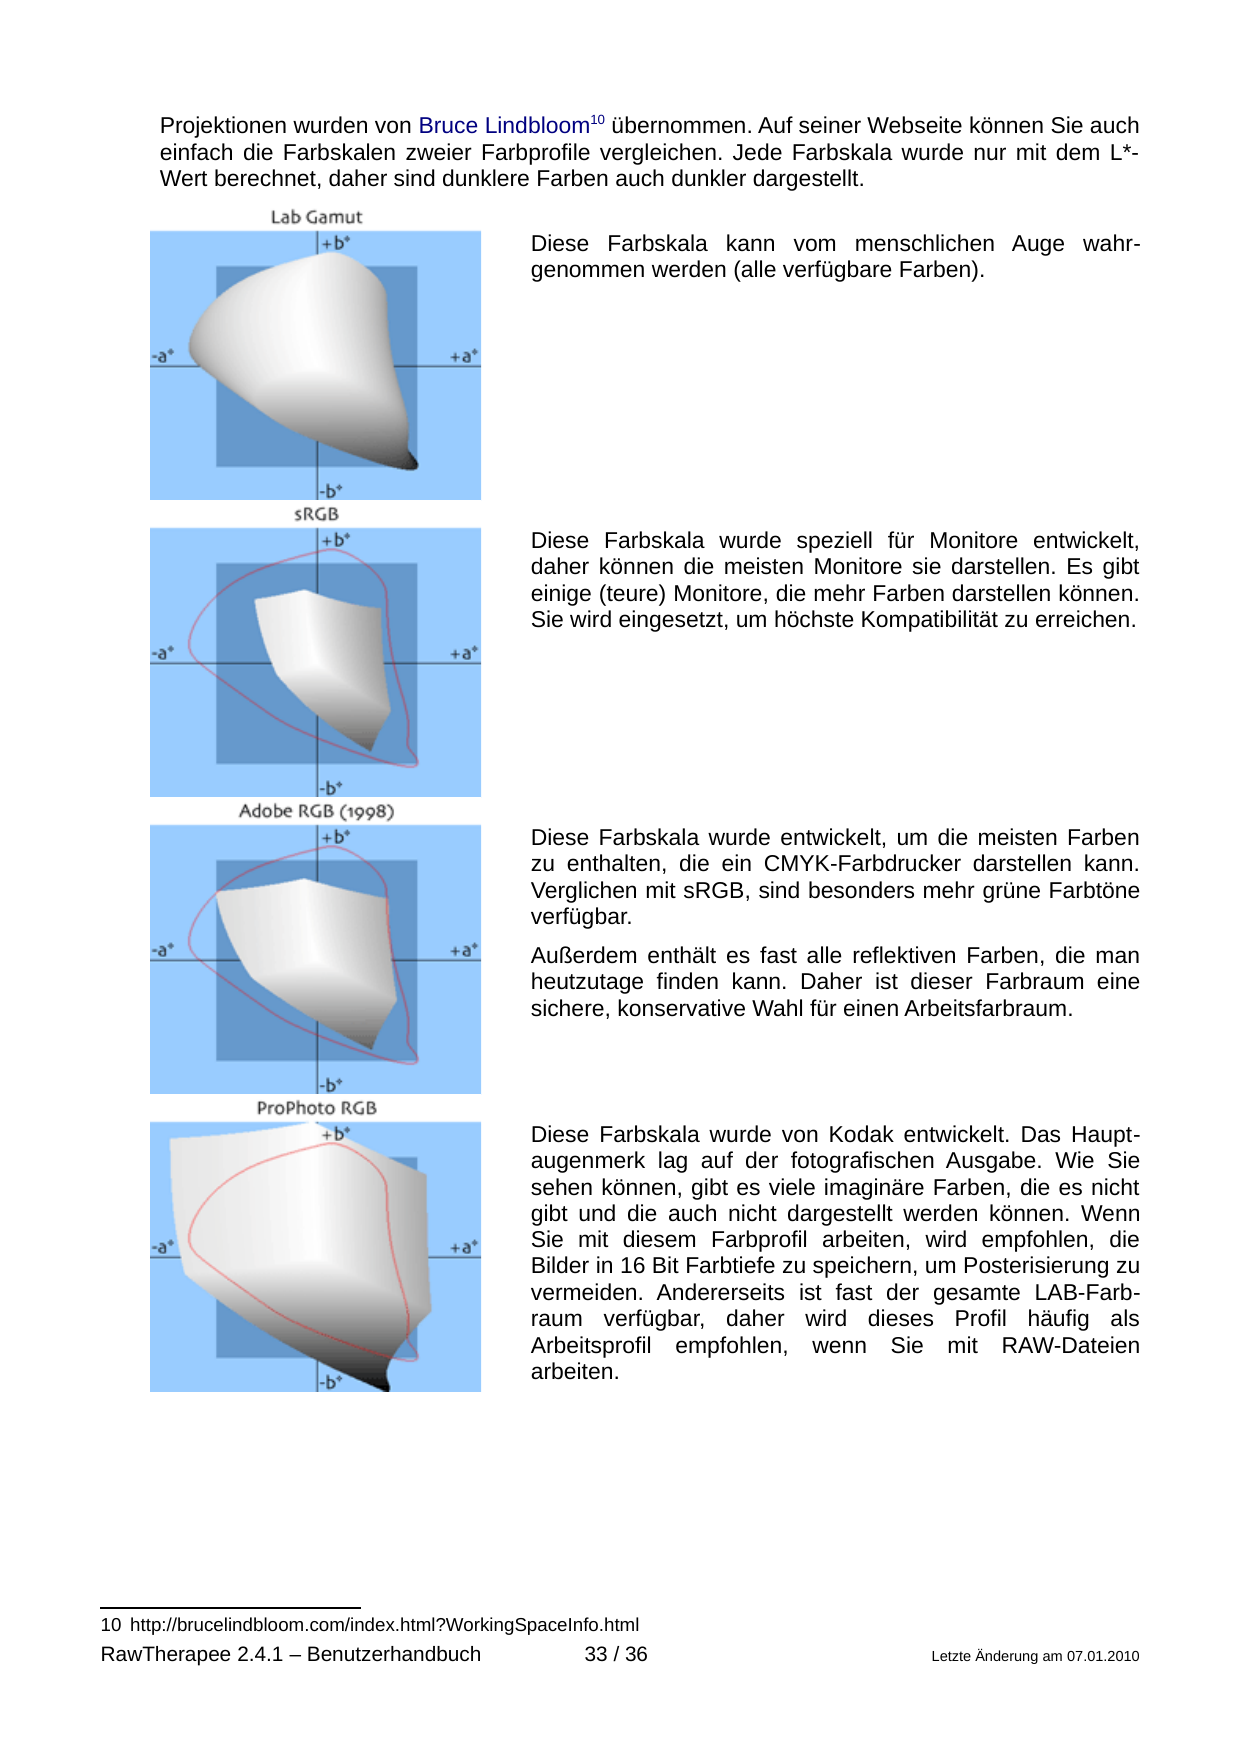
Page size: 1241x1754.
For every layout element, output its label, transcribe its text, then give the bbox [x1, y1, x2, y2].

table_cell [482, 1094, 531, 1391]
table_header [100, 204, 150, 501]
table_cell [482, 798, 531, 1094]
text http://brucelindbloom.com/index.html?WorkingSpaceInfo.html [100, 1614, 1140, 1636]
table_cell Diese Farbskala wurde von Kodak entwickelt. Das Haupt­augen­merk lag auf der fotografischen Ausgabe. Wie Sie sehen können, gibt es viele imaginäre Farben, die es nicht gibt und die auch nicht dargestellt werden können. Wenn Sie mit diesem Farbprofil arbeiten, wird empfohlen, die Bilder in 16 Bit Farbtiefe zu speichern, um Posterisierung zu vermeiden. Andererseits ist fast der gesamte LAB-Farb­raum verfügbar, daher wird dieses Profil häufig als Arbeitsprofil empfohlen, wenn Sie mit RAW-Dateien arbeiten. [531, 1094, 1141, 1391]
table_cell Diese Farbskala wurde entwickelt, um die meisten Farben zu enthalten, die ein CMYK-Farbdrucker darstellen kann. Verglichen mit sRGB, sind besonders mehr grüne Farbtöne verfügbar. Außerdem enthält es fast alle reflektiven Farben, die man heutzutage finden kann. Daher ist dieser Farbraum eine sichere, konservative Wahl für einen Arbeitsfarbraum. [531, 798, 1141, 1094]
table_cell [100, 798, 150, 1094]
table_cell Diese Farbskala wurde speziell für Monitore entwickelt, daher können die meisten Monitore sie darstellen. Es gibt einige (teure) Monitore, die mehr Farben darstellen können. Sie wird eingesetzt, um höchste Kompatibilität zu erreichen. [531, 501, 1141, 797]
table_cell [482, 501, 531, 797]
picture [150, 203, 482, 1392]
text Projektionen wurden von Bruce Lindbloom übernommen. Auf seiner Webseite können Sie auch einfach die Farbskalen zweier Farbprofile vergleichen. Jede Farbskala wurde nur mit dem L*-Wert berechnet, daher sind dunklere Farben auch dunkler dargestellt. [130, 112, 1140, 191]
table_cell [100, 501, 150, 797]
table_cell [100, 1094, 150, 1391]
table_header Diese Farbskala kann vom menschlichen Auge wahr­genommen werden (alle verfügbare Farben). [531, 204, 1141, 501]
table_header [482, 204, 531, 501]
